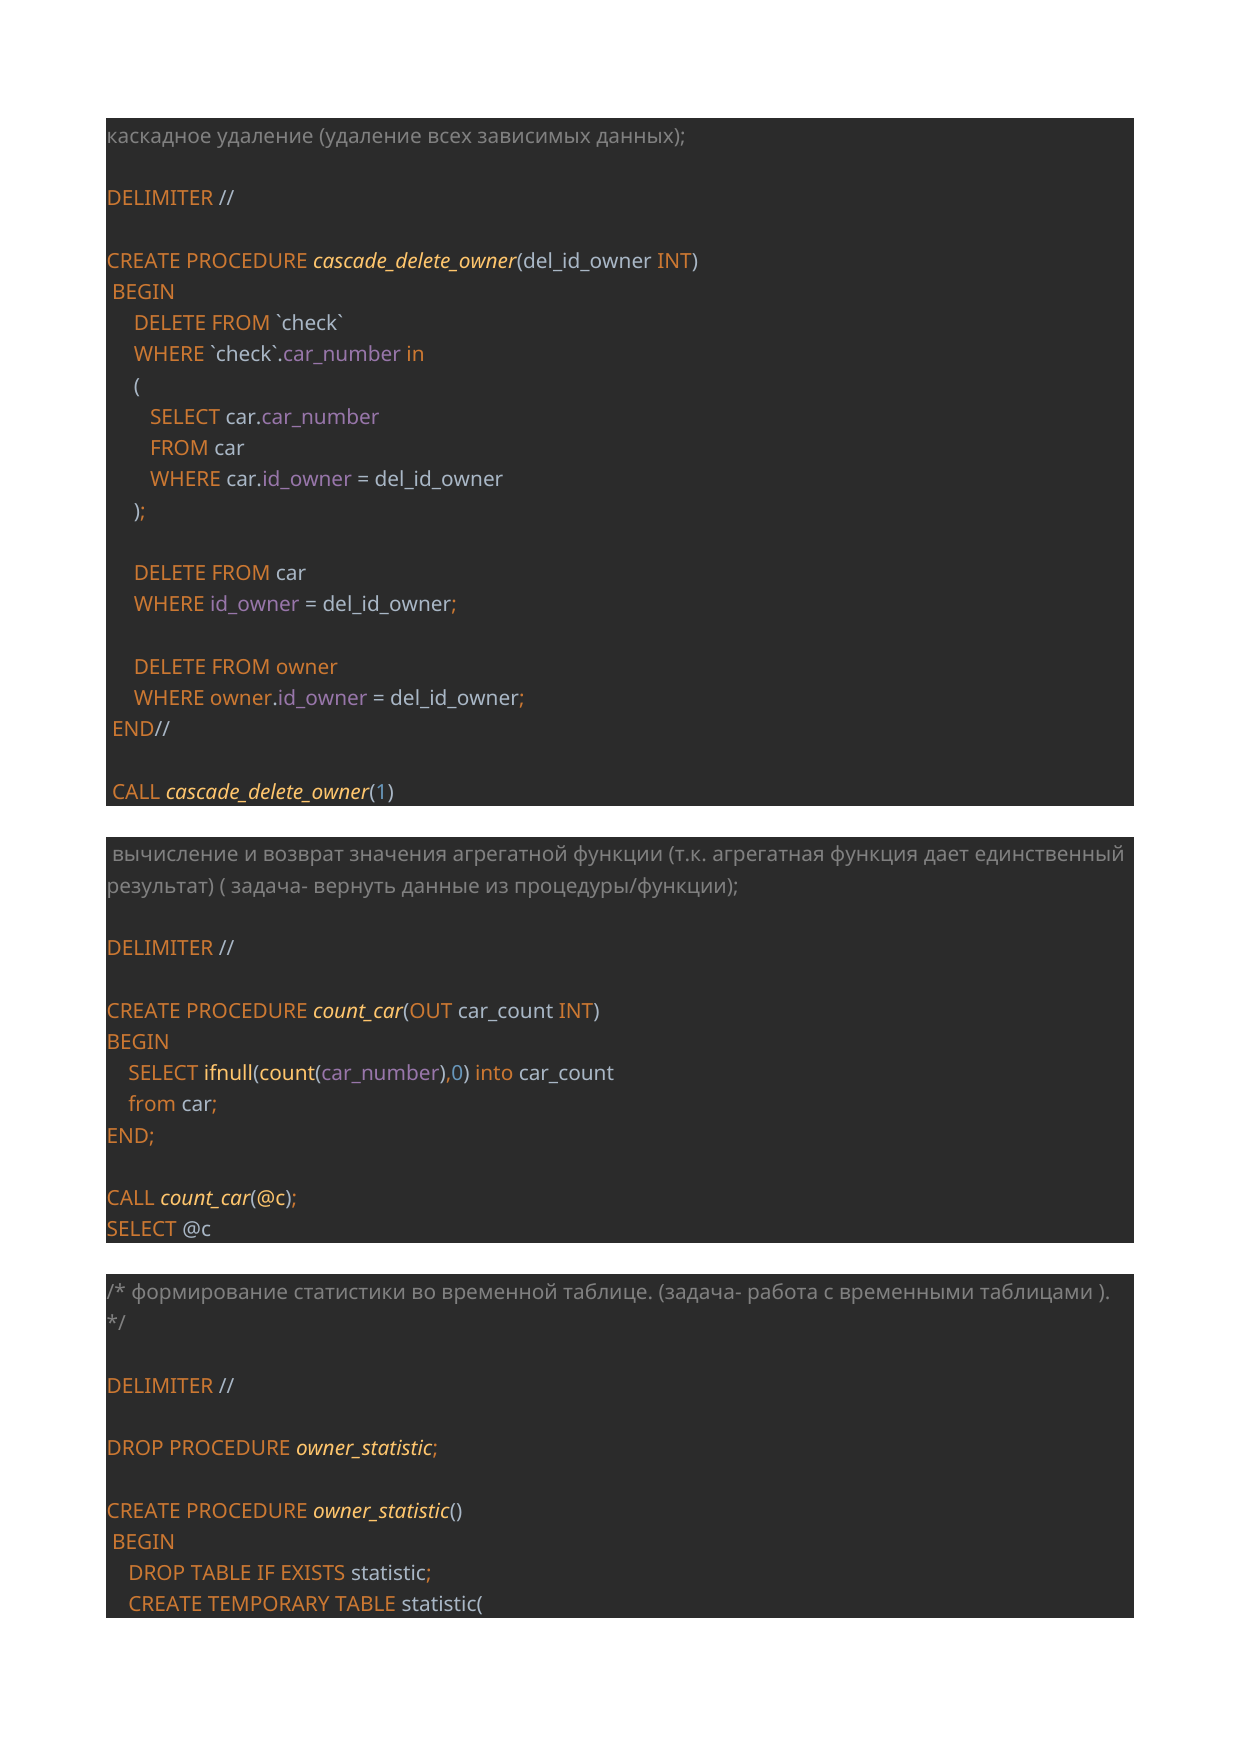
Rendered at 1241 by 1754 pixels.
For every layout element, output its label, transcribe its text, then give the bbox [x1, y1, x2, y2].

text DELIMITER // CREATE PROCEDURE count_car(OUT car_count INT) BEGIN SELECT ifnull(count(car_number),0) into car_count from car; END; CALL count_car(@c); SELECT @c [106, 899, 1134, 1243]
text /* формирование статистики во временной таблице. (задача- работа с временными таблицами ). */ DELIMITER // DROP PROCEDURE owner_statistic; CREATE PROCEDURE owner_statistic() BEGIN DROP TABLE IF EXISTS statistic; CREATE TEMPORARY TABLE statistic( [106, 1274, 1134, 1618]
text DELIMITER // CREATE PROCEDURE cascade_delete_owner(del_id_owner INT) BEGIN DELETE FROM `check` WHERE `check`.car_number in ( SELECT car.car_number FROM car WHERE car.id_owner = del_id_owner ); DELETE FROM car WHERE id_owner = del_id_owner; DELETE FROM owner WHERE owner.id_owner = del_id_owner; END// CALL cascade_delete_owner(1) [106, 149, 1134, 806]
text вычисление и возврат значения агрегатной функции (т.к. агрегатная функция дает единственный результат) ( задача- вернуть данные из процедуры/функции); [106, 837, 1134, 899]
text каскадное удаление (удаление всех зависимых данных); [106, 118, 1134, 149]
